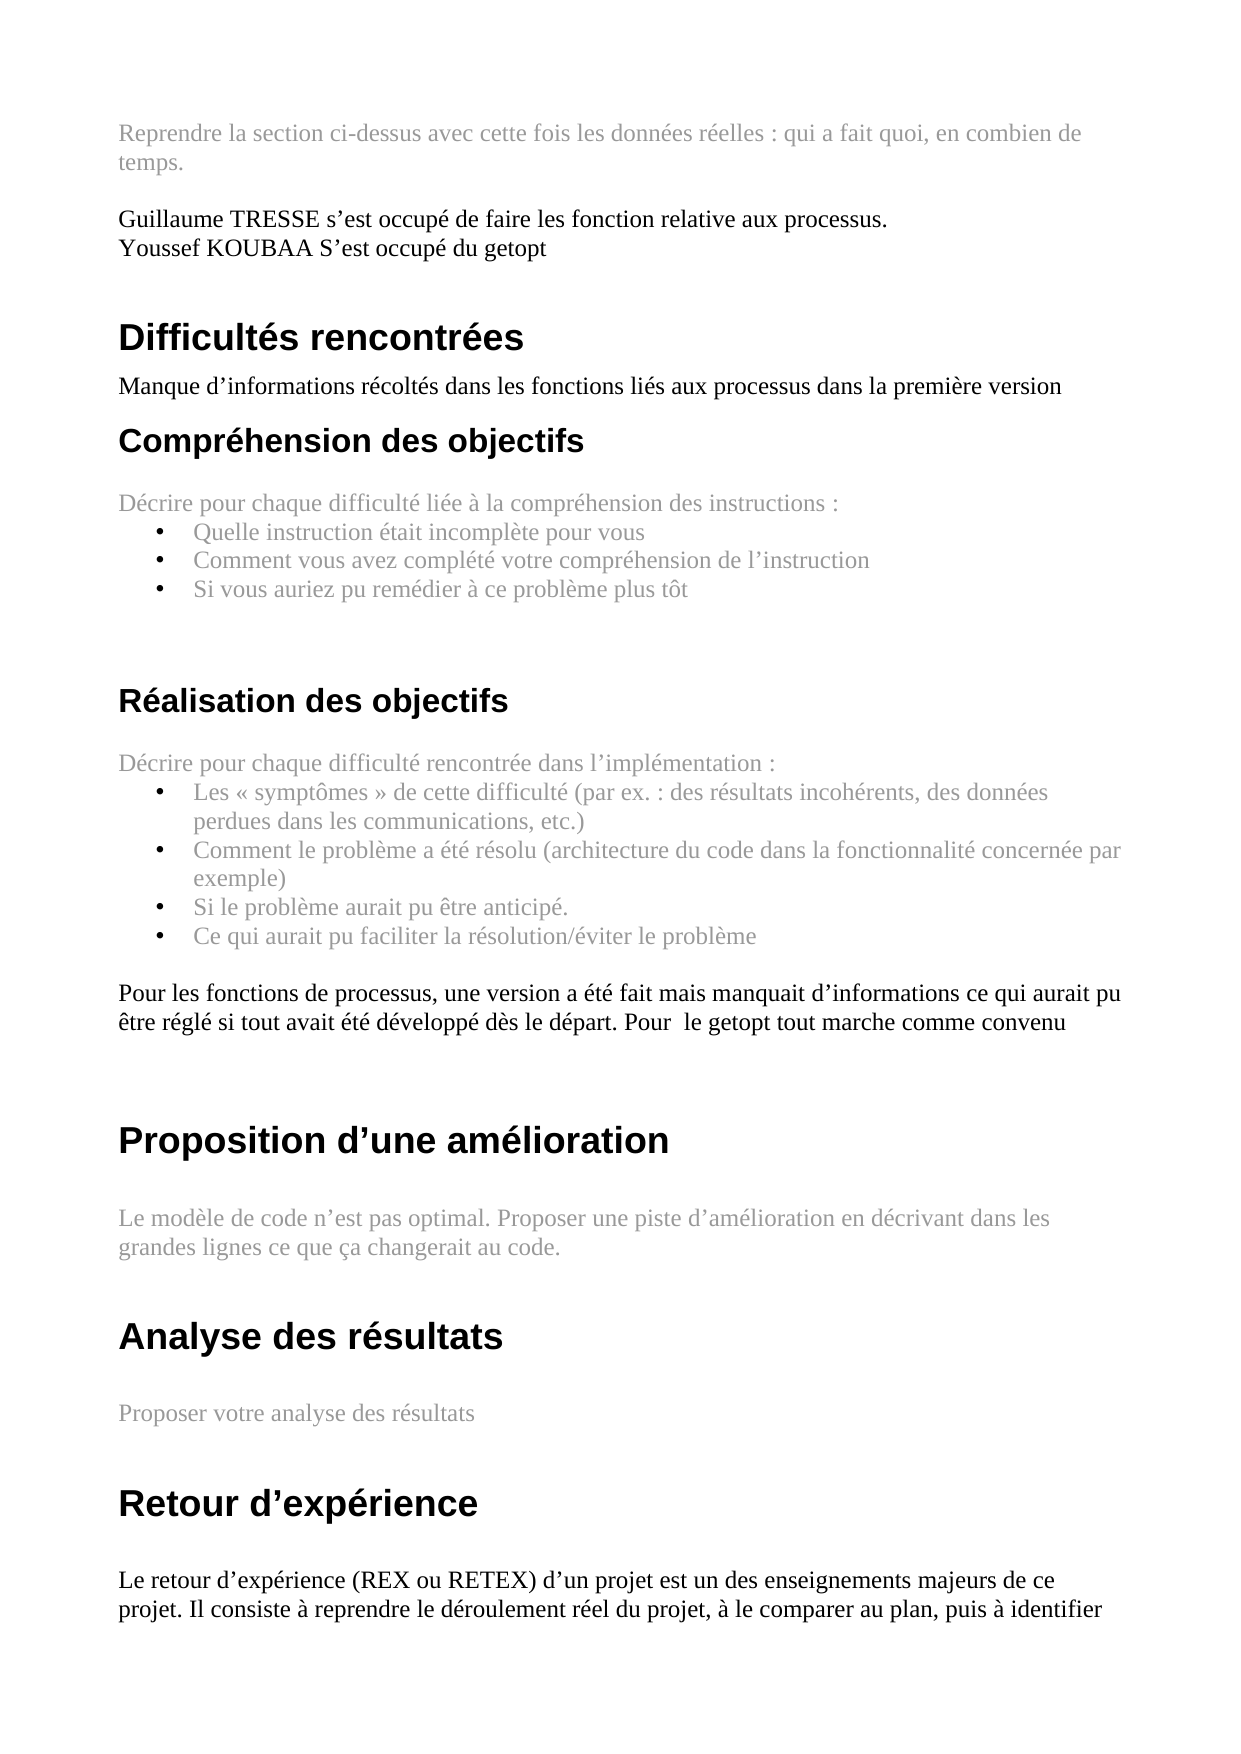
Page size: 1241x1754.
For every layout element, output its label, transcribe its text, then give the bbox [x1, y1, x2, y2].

subtitle Proposition d’une amélioration [118, 1118, 1122, 1162]
text Youssef KOUBAA S’est occupé du getopt [118, 233, 1122, 262]
subtitle Réalisation des objectifs [118, 681, 1122, 720]
list Comment le problème a été résolu (architecture du code dans la fonctionnalité concernée par exemple) [156, 835, 1122, 892]
text Pour les fonctions de processus, une version a été fait mais manquait d’informations ce qui aurait pu être réglé si tout avait été développé dès le départ. Pour le getopt tout marche comme convenu [118, 978, 1122, 1036]
text Guillaume TRESSE s’est occupé de faire les fonction relative aux processus. [118, 204, 1122, 233]
list Comment vous avez complété votre compréhension de l’instruction [156, 546, 1122, 574]
text Le retour d’expérience (REX ou RETEX) d’un projet est un des enseignements majeurs de ce projet. Il consiste à reprendre le déroulement réel du projet, à le comparer au plan, puis à identifier [118, 1565, 1122, 1623]
list Si le problème aurait pu être anticipé. [156, 892, 1122, 921]
list Ce qui aurait pu faciliter la résolution/éviter le problème [156, 921, 1122, 950]
subtitle Difficultés rencontrées [118, 316, 1122, 359]
text Décrire pour chaque difficulté liée à la compréhension des instructions : [118, 488, 1122, 517]
subtitle Compréhension des objectifs [118, 421, 1122, 459]
subtitle Retour d’expérience [118, 1481, 1122, 1524]
text Le modèle de code n’est pas optimal. Proposer une piste d’amélioration en décrivant dans les grandes lignes ce que ça changerait au code. [118, 1203, 1122, 1260]
list Les « symptômes » de cette difficulté (par ex. : des résultats incohérents, des données perdues dans les communications, etc.) [156, 777, 1122, 835]
text Manque d’informations récoltés dans les fonctions liés aux processus dans la première version [118, 371, 1122, 400]
text Proposer votre analyse des résultats [118, 1398, 1122, 1427]
list Si vous auriez pu remédier à ce problème plus tôt [156, 574, 1122, 603]
list Quelle instruction était incomplète pour vous [156, 517, 1122, 546]
text Reprendre la section ci-dessus avec cette fois les données réelles : qui a fait quoi, en combien de temps. [118, 118, 1122, 176]
text Décrire pour chaque difficulté rencontrée dans l’implémentation : [118, 748, 1122, 777]
subtitle Analyse des résultats [118, 1314, 1122, 1357]
